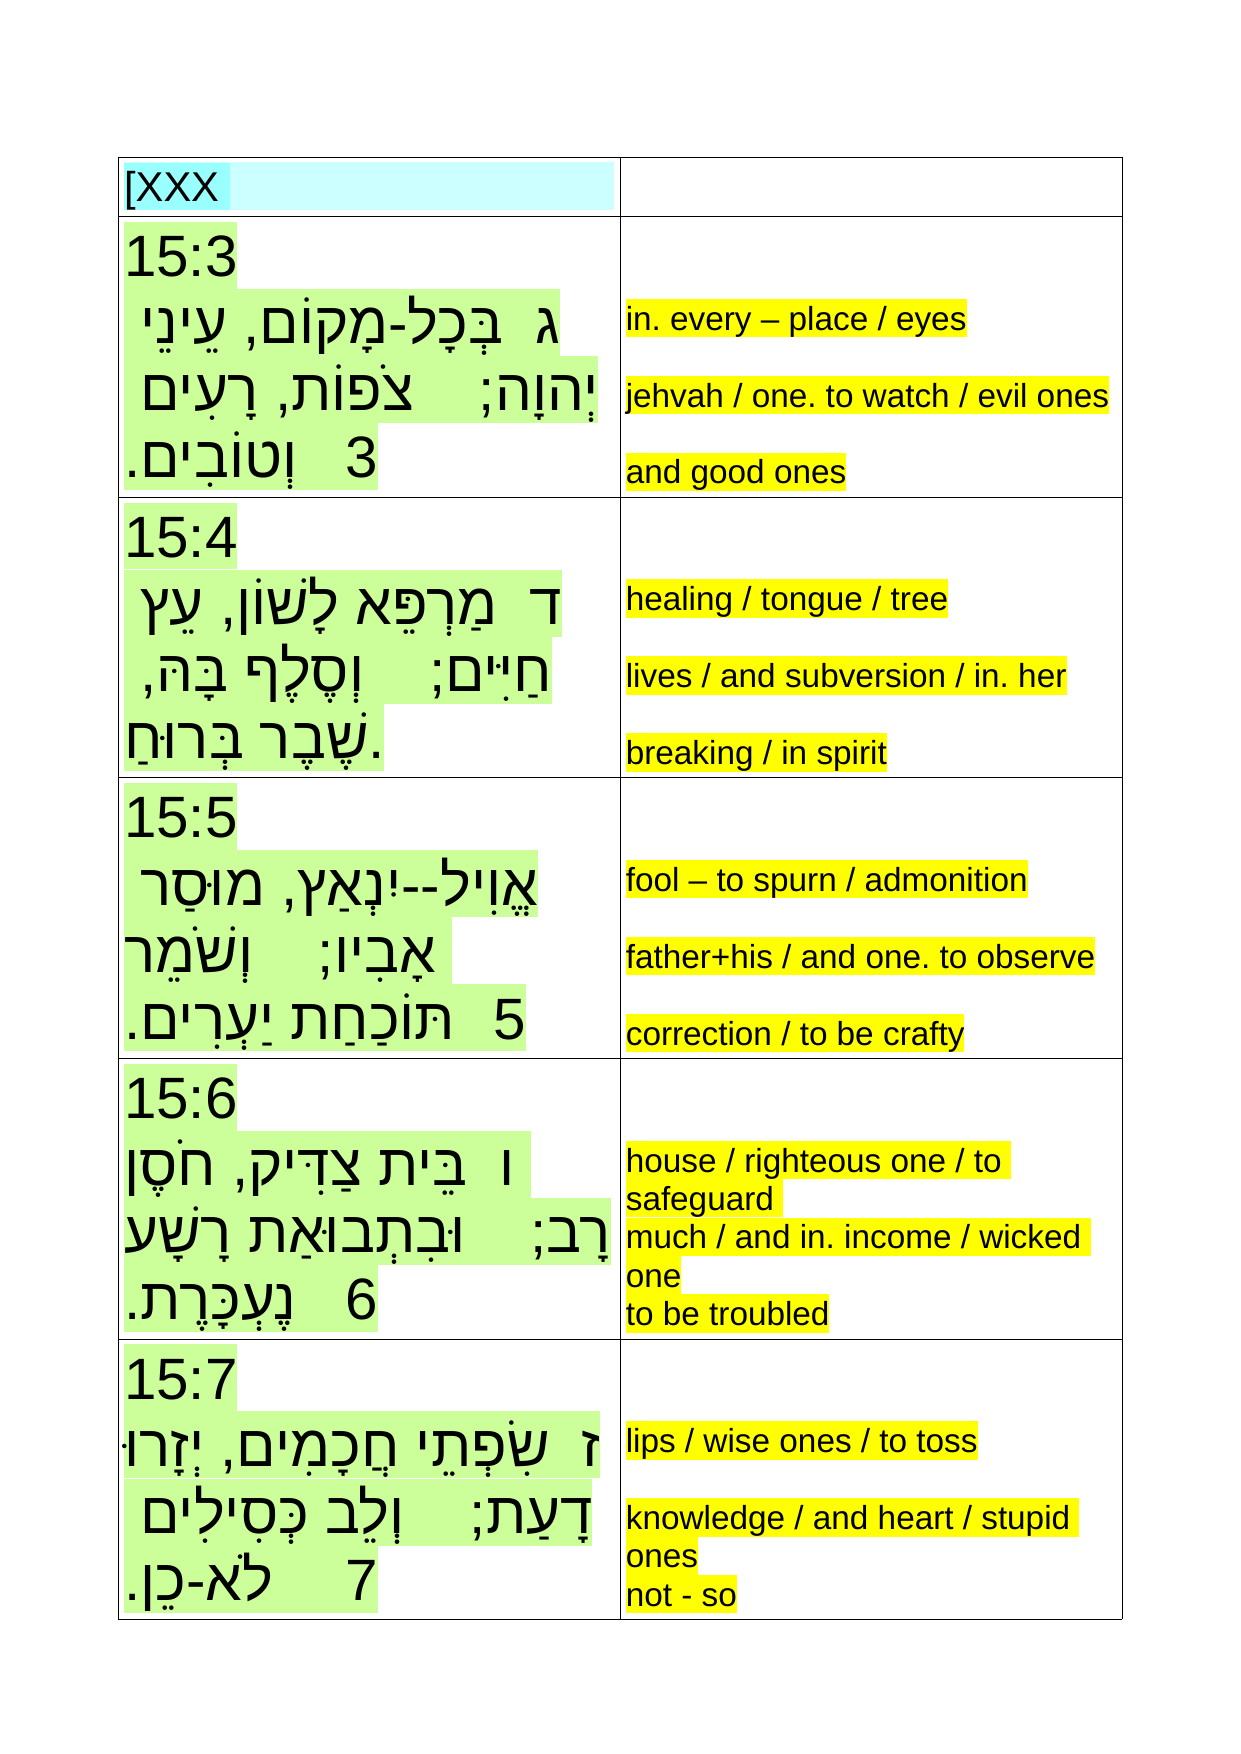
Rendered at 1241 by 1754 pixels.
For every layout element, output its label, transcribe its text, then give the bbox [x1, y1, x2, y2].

table_cell house / righteous one / to safeguard much / and in. income / wicked one to be troubled [621, 1059, 1122, 1338]
table_header [621, 158, 1122, 216]
table_cell 15:4 ד מַרְפֵּא לָשׁוֹן, עֵץ חַיִּים; וְסֶלֶף בָּהּ, שֶׁבֶר בְּרוּחַ. [119, 498, 620, 777]
table_cell in. every – place / eyes jehvah / one. to watch / evil ones and good ones [621, 217, 1122, 497]
table_cell 15:5 אֱוִיל--יִנְאַץ, מוּסַר אָבִיו; וְשֹׁמֵר תּוֹכַחַת יַעְרִים. 5 [119, 778, 620, 1058]
table_cell 15:6 ו בֵּית צַדִּיק, חֹסֶן רָב; וּבִתְבוּאַת רָשָׁע נֶעְכָּרֶת. 6 [119, 1059, 620, 1338]
table_cell fool – to spurn / admonition father+his / and one. to observe correction / to be crafty [621, 778, 1122, 1058]
table_cell 15:3 ג בְּכָל-מָקוֹם, עֵינֵי יְהוָה; צֹפוֹת, רָעִים וְטוֹבִים. 3 [119, 217, 620, 497]
table_cell healing / tongue / tree lives / and subversion / in. her breaking / in spirit [621, 498, 1122, 777]
table_cell 15:7 ז שִׂפְתֵי חֲכָמִים, יְזָרוּ דָעַת; וְלֵב כְּסִילִים לֹא-כֵן. 7 [119, 1340, 620, 1619]
table_cell lips / wise ones / to toss knowledge / and heart / stupid ones not - so [621, 1340, 1122, 1619]
table_header [XXX [119, 158, 620, 216]
